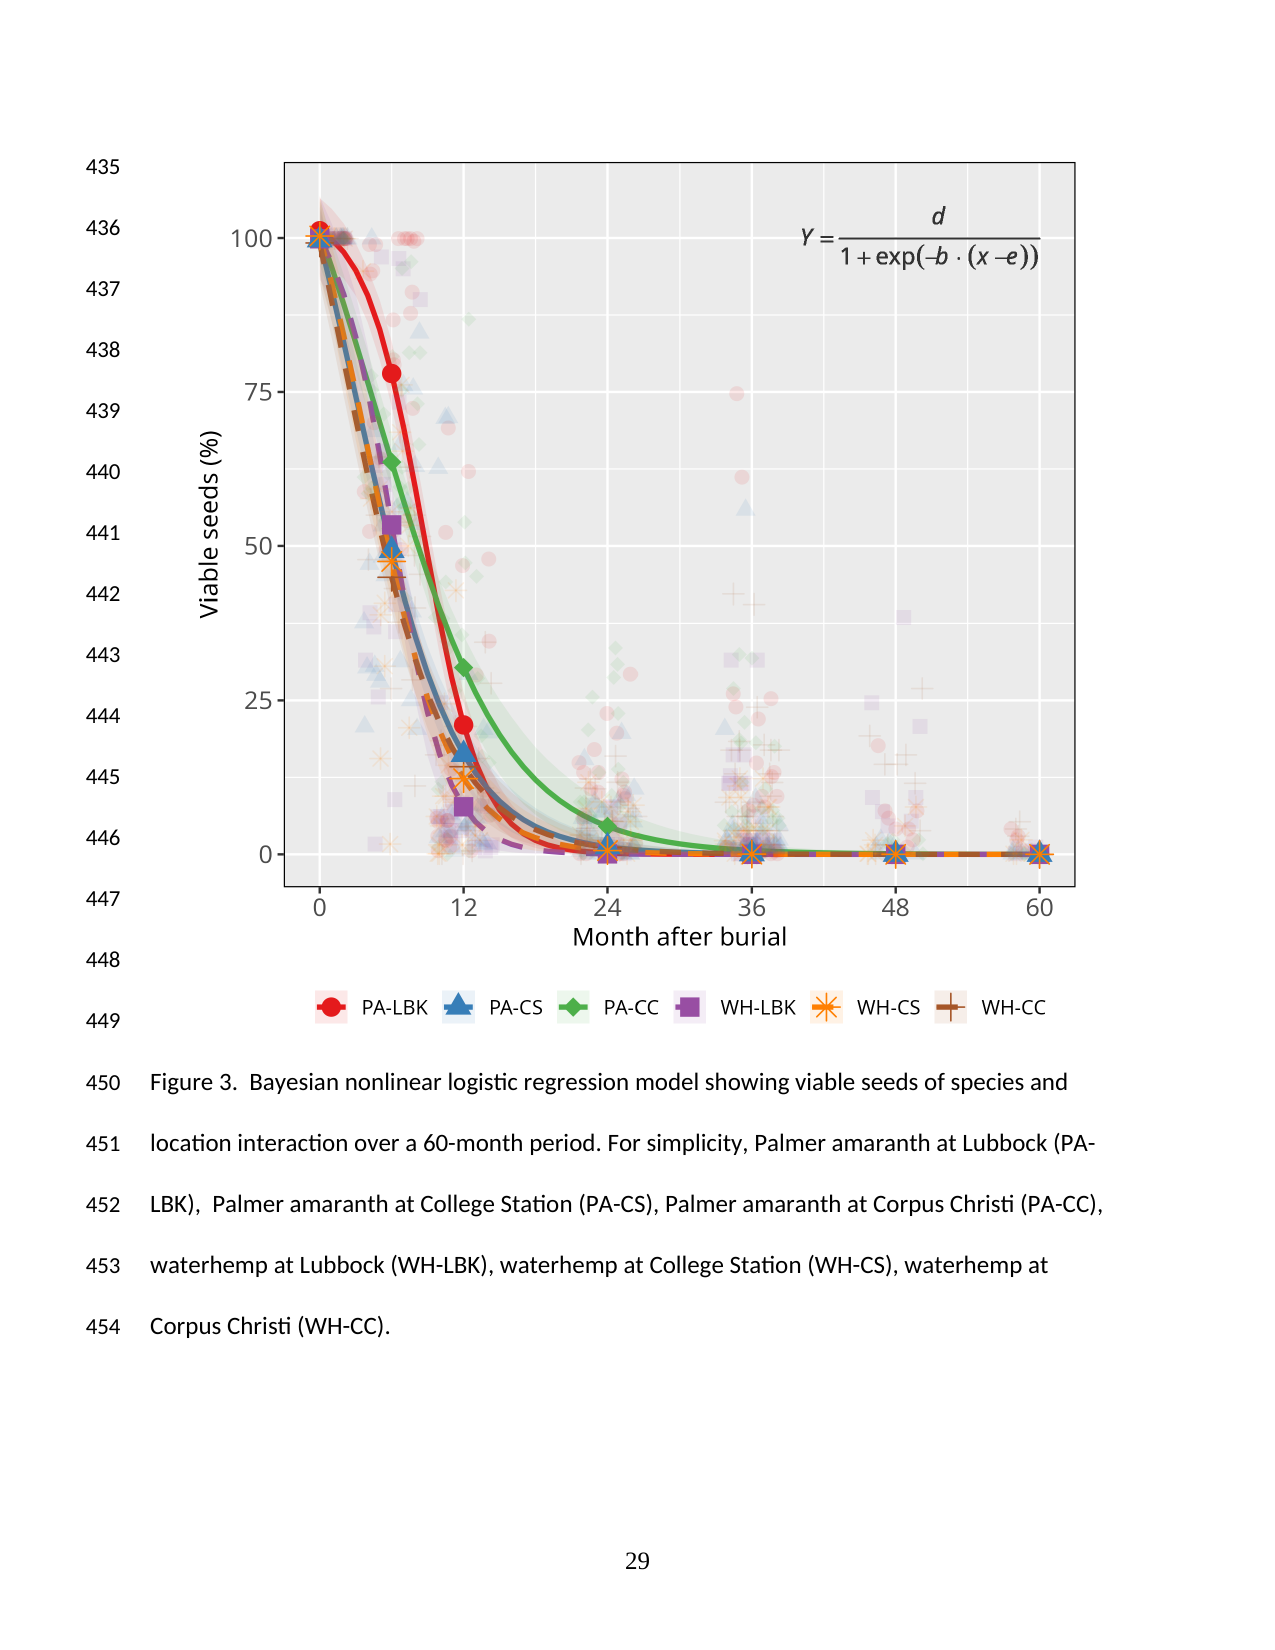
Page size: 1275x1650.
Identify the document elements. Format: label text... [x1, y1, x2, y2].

text Figure 3. Bayesian nonlinear logistic regression model showing viable seeds of species and location interaction over a 60-month period. For simplicity, Palmer amaranth at Lubbock (PA-LBK), Palmer amaranth at College Station (PA-CS), Palmer amaranth at Corpus Christi (PA-CC), waterhemp at Lubbock (WH-LBK), waterhemp at College Station (WH-CS), waterhemp at Corpus Christi (WH-CC). [150, 1066, 1125, 1340]
picture [187, 150, 1088, 1050]
